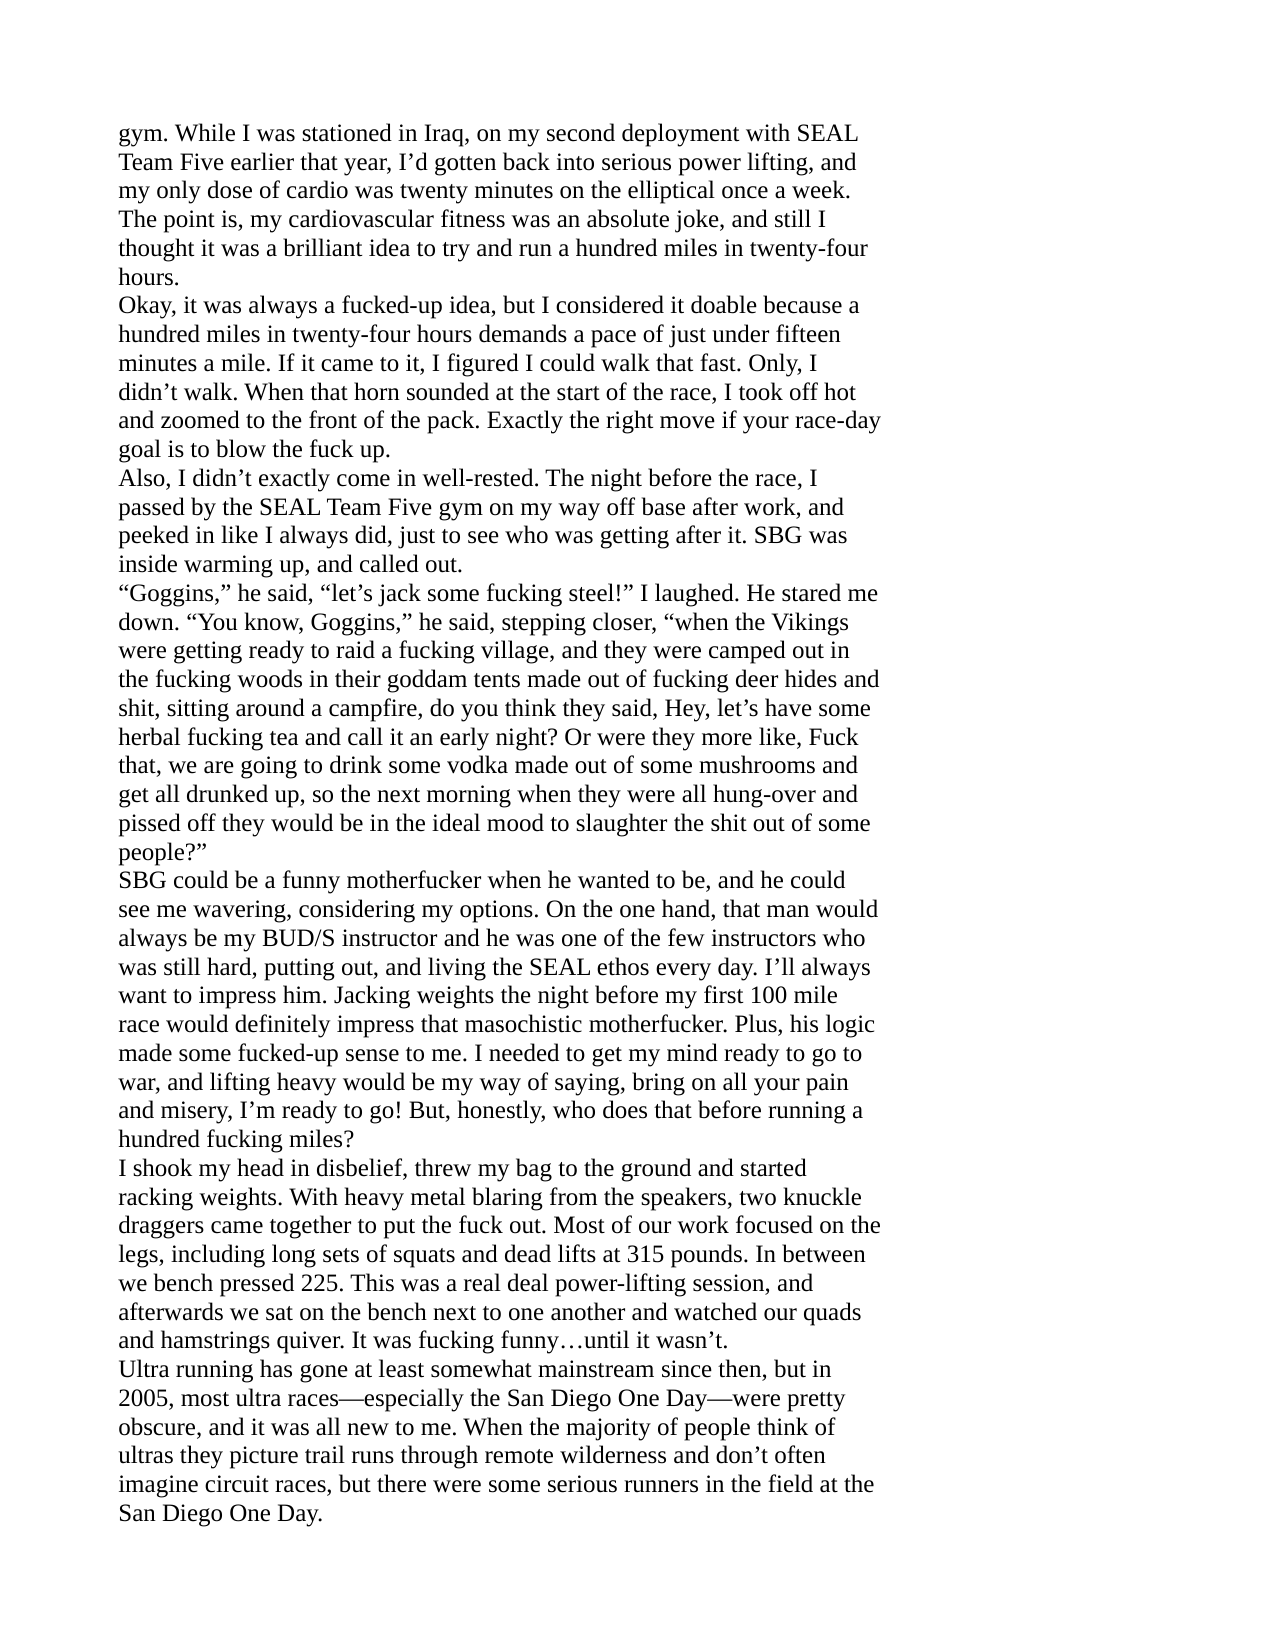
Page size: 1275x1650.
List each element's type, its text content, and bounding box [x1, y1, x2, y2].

text and zoomed to the front of the pack. Exactly the right move if your race-day [118, 406, 1157, 434]
text that, we are going to drink some vodka made out of some mushrooms and [118, 751, 1157, 779]
text I shook my head in disbelief, threw my bag to the ground and started [118, 1153, 1157, 1182]
text down. “You know, Goggins,” he said, stepping closer, “when the Vikings [118, 607, 1157, 636]
text The point is, my cardiovascular fitness was an absolute joke, and still I [118, 204, 1157, 233]
text people?” [118, 837, 1157, 866]
text gym. While I was stationed in Iraq, on my second deployment with SEAL [118, 118, 1157, 147]
text Also, I didn’t exactly come in well-rested. The night before the race, I [118, 463, 1157, 492]
text shit, sitting around a campfire, do you think they said, Hey, let’s have some [118, 693, 1157, 722]
text see me wavering, considering my options. On the one hand, that man would [118, 894, 1157, 923]
text “Goggins,” he said, “let’s jack some fucking steel!” I laughed. He stared me [118, 578, 1157, 607]
text afterwards we sat on the bench next to one another and watched our quads [118, 1297, 1157, 1326]
text didn’t walk. When that horn sounded at the start of the race, I took off hot [118, 377, 1157, 406]
text Team Five earlier that year, I’d gotten back into serious power lifting, and [118, 147, 1157, 176]
text San Diego One Day. [118, 1498, 1157, 1527]
text were getting ready to raid a fucking village, and they were camped out in [118, 636, 1157, 664]
text SBG could be a funny motherfucker when he wanted to be, and he could [118, 866, 1157, 894]
text war, and lifting heavy would be my way of saying, bring on all your pain [118, 1067, 1157, 1096]
text goal is to blow the fuck up. [118, 434, 1157, 463]
text want to impress him. Jacking weights the night before my first 100 mile [118, 981, 1157, 1009]
text my only dose of cardio was twenty minutes on the elliptical once a week. [118, 176, 1157, 204]
text the fucking woods in their goddam tents made out of fucking deer hides and [118, 664, 1157, 693]
text minutes a mile. If it came to it, I figured I could walk that fast. Only, I [118, 348, 1157, 377]
text draggers came together to put the fuck out. Most of our work focused on the [118, 1211, 1157, 1239]
text we bench pressed 225. This was a real deal power-lifting session, and [118, 1268, 1157, 1297]
text was still hard, putting out, and living the SEAL ethos every day. I’ll always [118, 952, 1157, 981]
text hundred miles in twenty-four hours demands a pace of just under fifteen [118, 319, 1157, 348]
text hundred fucking miles? [118, 1124, 1157, 1153]
text Okay, it was always a fucked-up idea, but I considered it doable because a [118, 291, 1157, 319]
text imagine circuit races, but there were some serious runners in the field at the [118, 1469, 1157, 1498]
text legs, including long sets of squats and dead lifts at 315 pounds. In between [118, 1239, 1157, 1268]
text pissed off they would be in the ideal mood to slaughter the shit out of some [118, 808, 1157, 837]
text racking weights. With heavy metal blaring from the speakers, two knuckle [118, 1182, 1157, 1211]
text passed by the SEAL Team Five gym on my way off base after work, and [118, 492, 1157, 521]
text and hamstrings quiver. It was fucking funny…until it wasn’t. [118, 1326, 1157, 1354]
text 2005, most ultra races—especially the San Diego One Day—were pretty [118, 1383, 1157, 1412]
text inside warming up, and called out. [118, 549, 1157, 578]
text herbal fucking tea and call it an early night? Or were they more like, Fuck [118, 722, 1157, 751]
text Ultra running has gone at least somewhat mainstream since then, but in [118, 1354, 1157, 1383]
text and misery, I’m ready to go! But, honestly, who does that before running a [118, 1096, 1157, 1124]
text obscure, and it was all new to me. When the majority of people think of [118, 1412, 1157, 1441]
text peeked in like I always did, just to see who was getting after it. SBG was [118, 521, 1157, 549]
text race would definitely impress that masochistic motherfucker. Plus, his logic [118, 1009, 1157, 1038]
text thought it was a brilliant idea to try and run a hundred miles in twenty-four [118, 233, 1157, 262]
text always be my BUD/S instructor and he was one of the few instructors who [118, 923, 1157, 952]
text get all drunked up, so the next morning when they were all hung-over and [118, 779, 1157, 808]
text made some fucked-up sense to me. I needed to get my mind ready to go to [118, 1038, 1157, 1067]
text ultras they picture trail runs through remote wilderness and don’t often [118, 1441, 1157, 1469]
text hours. [118, 262, 1157, 291]
